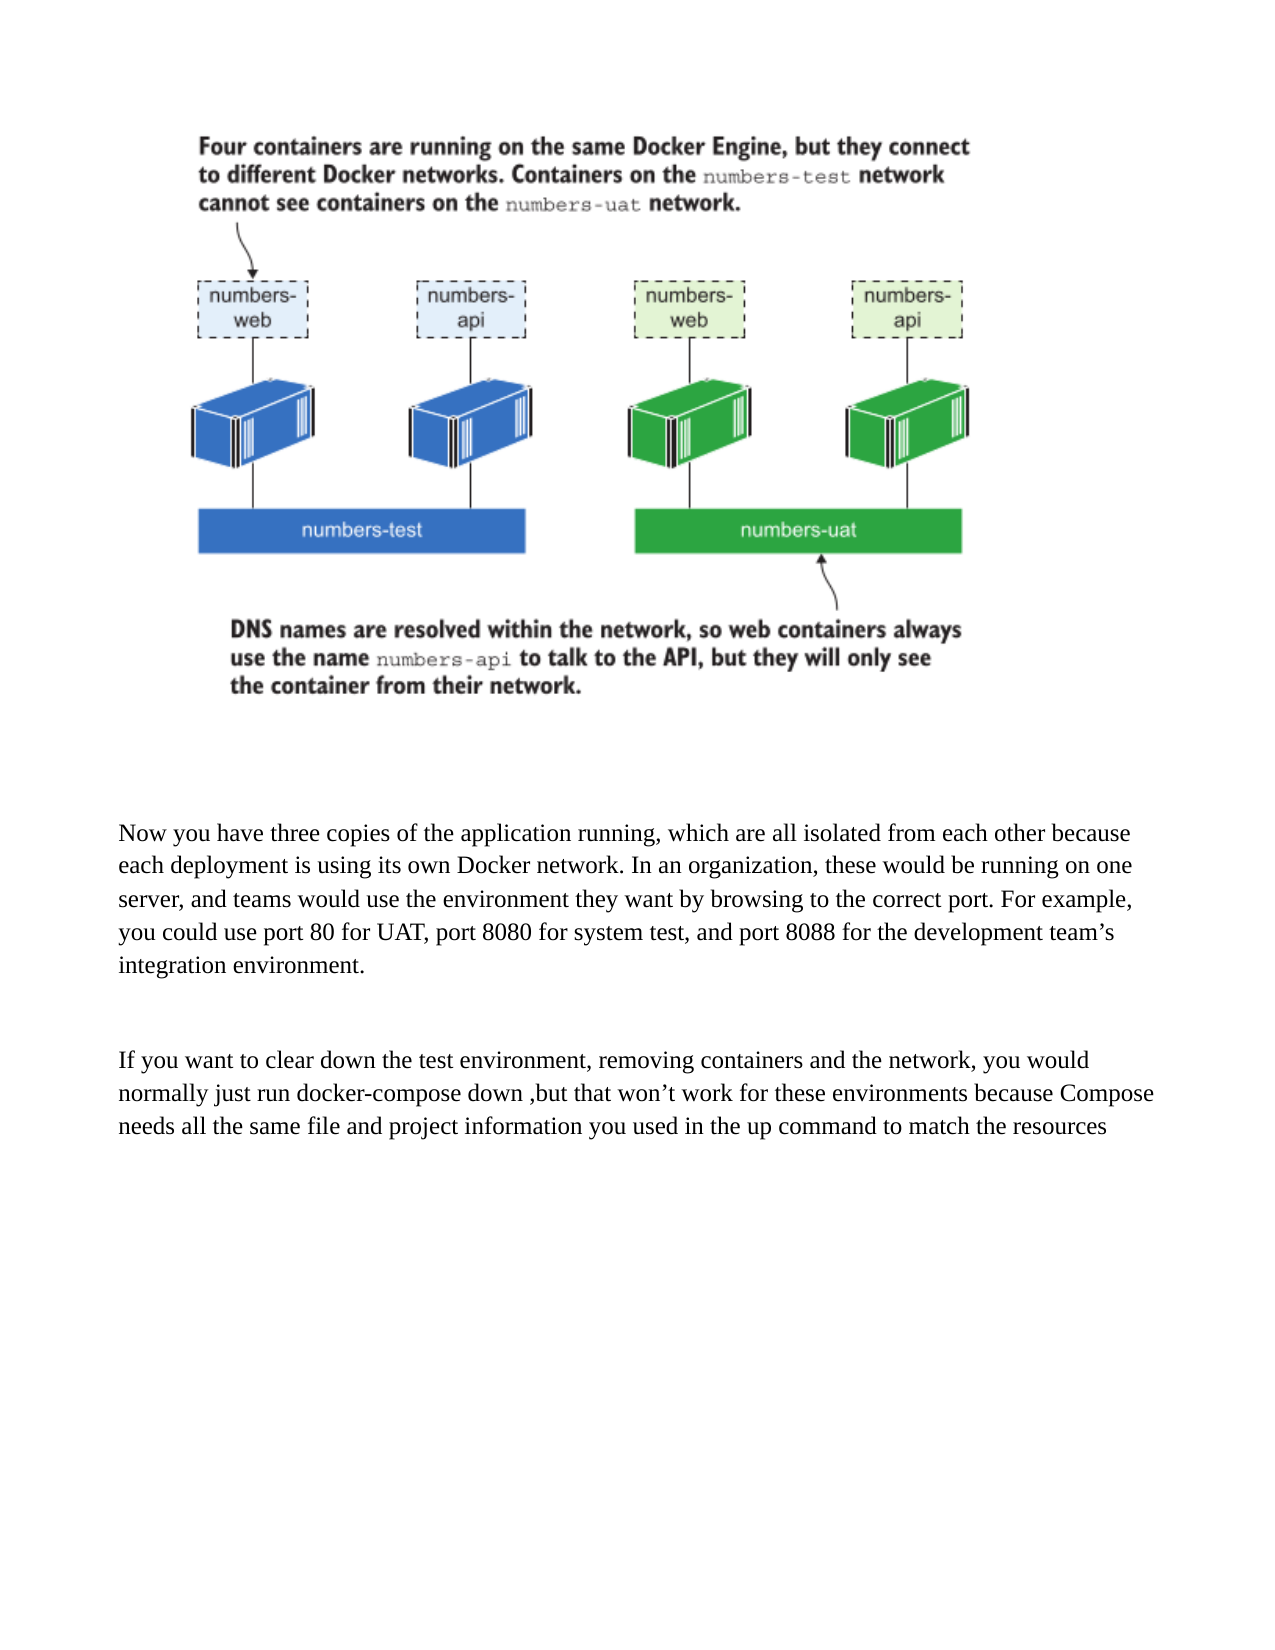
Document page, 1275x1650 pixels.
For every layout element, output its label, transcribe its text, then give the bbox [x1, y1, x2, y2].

text If you want to clear down the test environment, removing containers and the network, you would normally just run docker-compose down ,but that won’t work for these environments because Compose needs all the same file and project information you used in the up command to match the resources [118, 1045, 1157, 1140]
picture [146, 118, 1129, 719]
text Now you have three copies of the application running, which are all isolated from each other because each deployment is using its own Docker network. In an organization, these would be running on one server, and teams would use the environment they want by browsing to the correct port. For example, you could use port 80 for UAT, port 8080 for system test, and port 8088 for the development team’s integration environment. [118, 818, 1157, 978]
